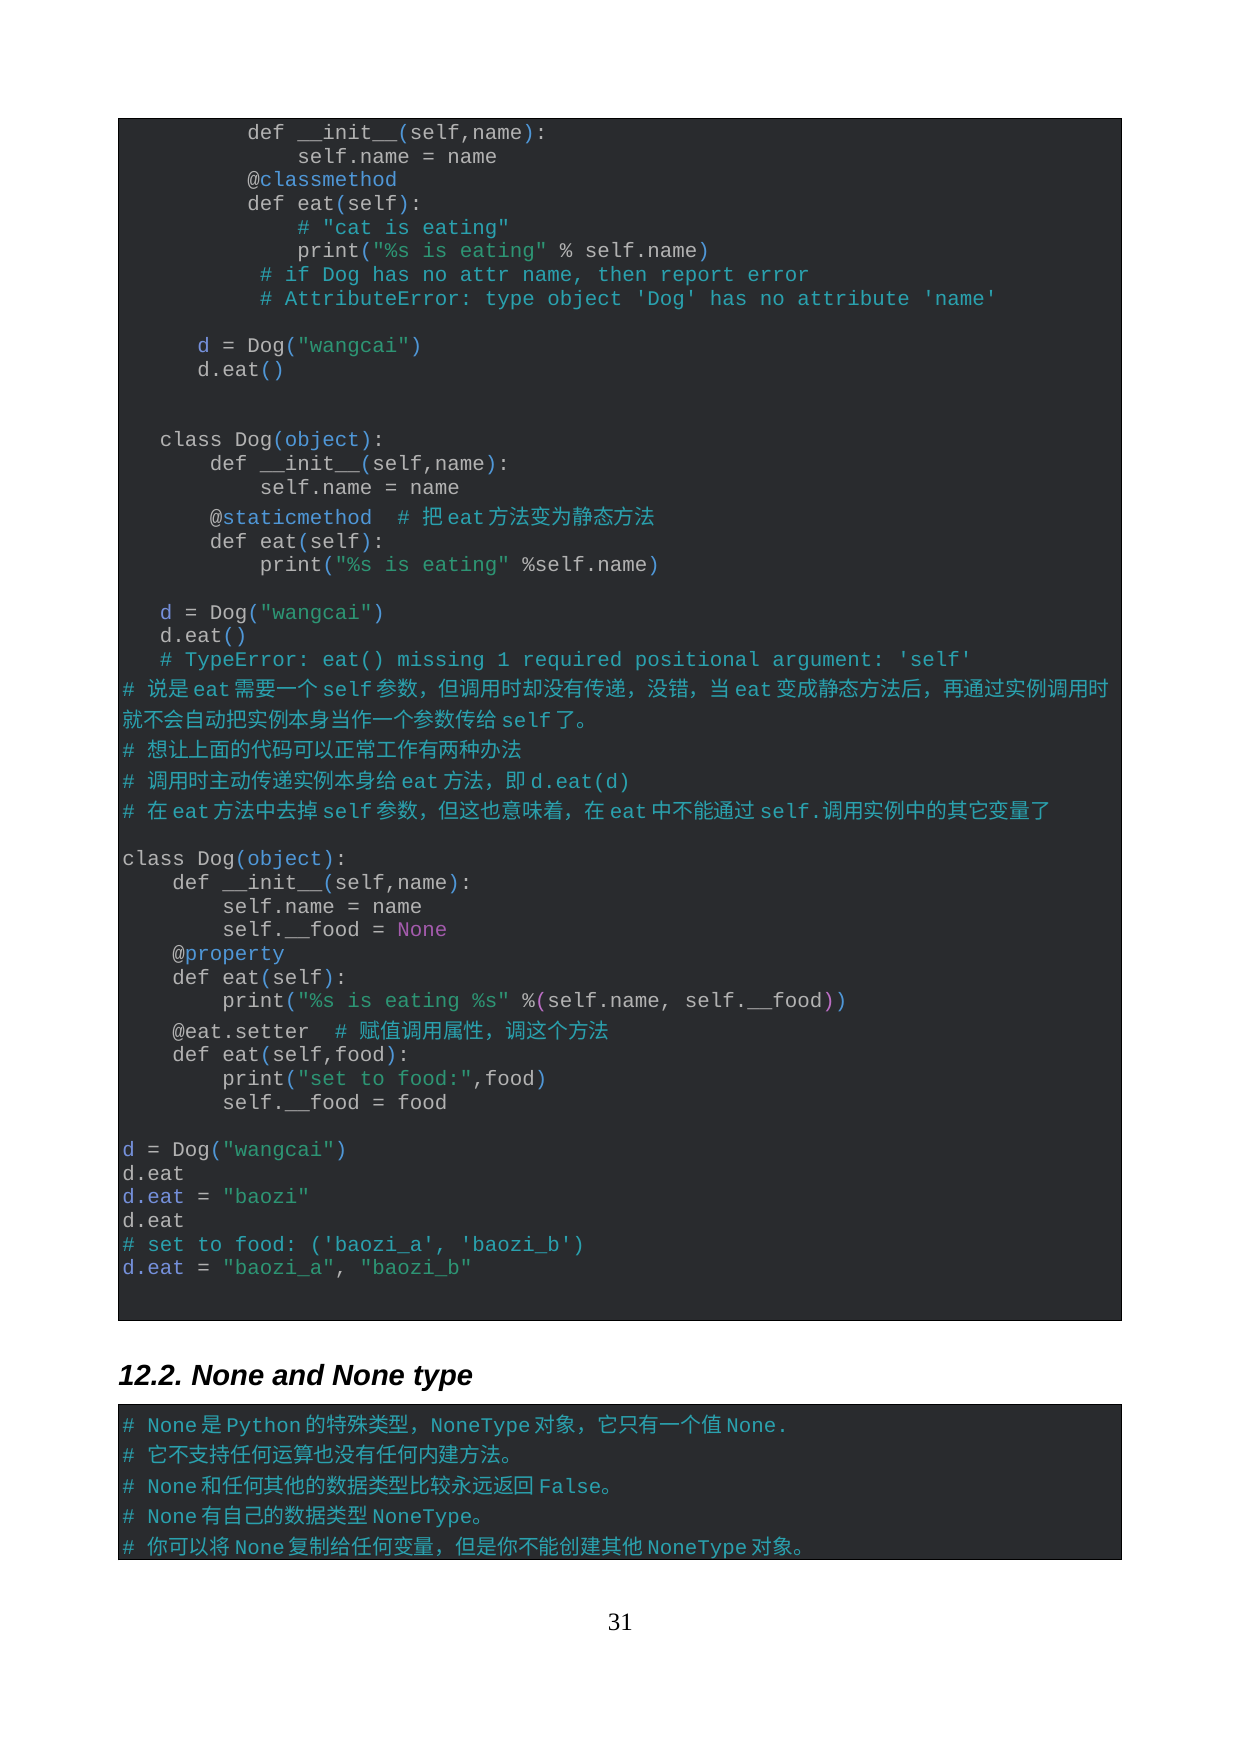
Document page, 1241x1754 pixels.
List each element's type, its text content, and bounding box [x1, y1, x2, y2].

text # set to food: ('baozi_a', 'baozi_b') [119, 1229, 1121, 1253]
text # 调用时主动传递实例本身给eat方法，即d.eat(d) [119, 760, 1121, 790]
text d.eat() [119, 621, 1121, 645]
text print("%s is eating" % self.name) [119, 236, 1121, 260]
text print("%s is eating" %self.name) [119, 551, 1121, 574]
text # if Dog has no attr name, then report error [119, 260, 1121, 284]
subtitle None and None type [118, 1358, 1122, 1392]
text @property [119, 939, 1121, 963]
text self.__food = None [119, 915, 1121, 939]
text print("%s is eating %s" %(self.name, self.__food)) [119, 986, 1121, 1010]
text # None和任何其他的数据类型比较永远返回False。 [119, 1465, 1121, 1496]
text def eat(self): [119, 527, 1121, 551]
text d.eat [119, 1206, 1121, 1229]
text def eat(self): [119, 189, 1121, 213]
text # TypeError: eat() missing 1 required positional argument: 'self' [119, 645, 1121, 669]
text class Dog(object): [119, 426, 1121, 449]
text print("set to food:",food) [119, 1064, 1121, 1088]
text self.name = name [119, 473, 1121, 496]
text @eat.setter # 赋值调用属性，调这个方法 [119, 1010, 1121, 1040]
text def __init__(self,name): [119, 119, 1121, 142]
text def eat(self,food): [119, 1040, 1121, 1064]
text @staticmethod # 把eat方法变为静态方法 [119, 496, 1121, 527]
text self.__food = food [119, 1088, 1121, 1111]
text # "cat is eating" [119, 213, 1121, 236]
text d = Dog("wangcai") [119, 331, 1121, 354]
text d = Dog("wangcai") [119, 1135, 1121, 1159]
text # 说是eat需要一个self参数，但调用时却没有传递，没错，当eat变成静态方法后，再通过实例调用时就不会自动把实例本身当作一个参数传给self了。 [119, 669, 1121, 729]
text # 它不支持任何运算也没有任何内建方法。 [119, 1435, 1121, 1465]
text d.eat = "baozi_a", "baozi_b" [119, 1253, 1121, 1281]
text # 在eat方法中去掉self参数，但这也意味着，在eat中不能通过self.调用实例中的其它变量了 [119, 790, 1121, 821]
text def __init__(self,name): [119, 868, 1121, 892]
text d.eat [119, 1159, 1121, 1182]
text # AttributeError: type object 'Dog' has no attribute 'name' [119, 284, 1121, 307]
text def eat(self): [119, 963, 1121, 986]
text # 想让上面的代码可以正常工作有两种办法 [119, 729, 1121, 760]
text d.eat() [119, 354, 1121, 378]
text class Dog(object): [119, 844, 1121, 868]
text # 你可以将None复制给任何变量，但是你不能创建其他NoneType对象。 [119, 1526, 1121, 1559]
text # None是Python的特殊类型，NoneType对象，它只有一个值None. [119, 1405, 1121, 1435]
text # None有自己的数据类型NoneType。 [119, 1496, 1121, 1526]
text d = Dog("wangcai") [119, 598, 1121, 621]
text d.eat = "baozi" [119, 1182, 1121, 1206]
text self.name = name [119, 892, 1121, 915]
text self.name = name [119, 142, 1121, 165]
text @classmethod [119, 165, 1121, 189]
text def __init__(self,name): [119, 449, 1121, 473]
